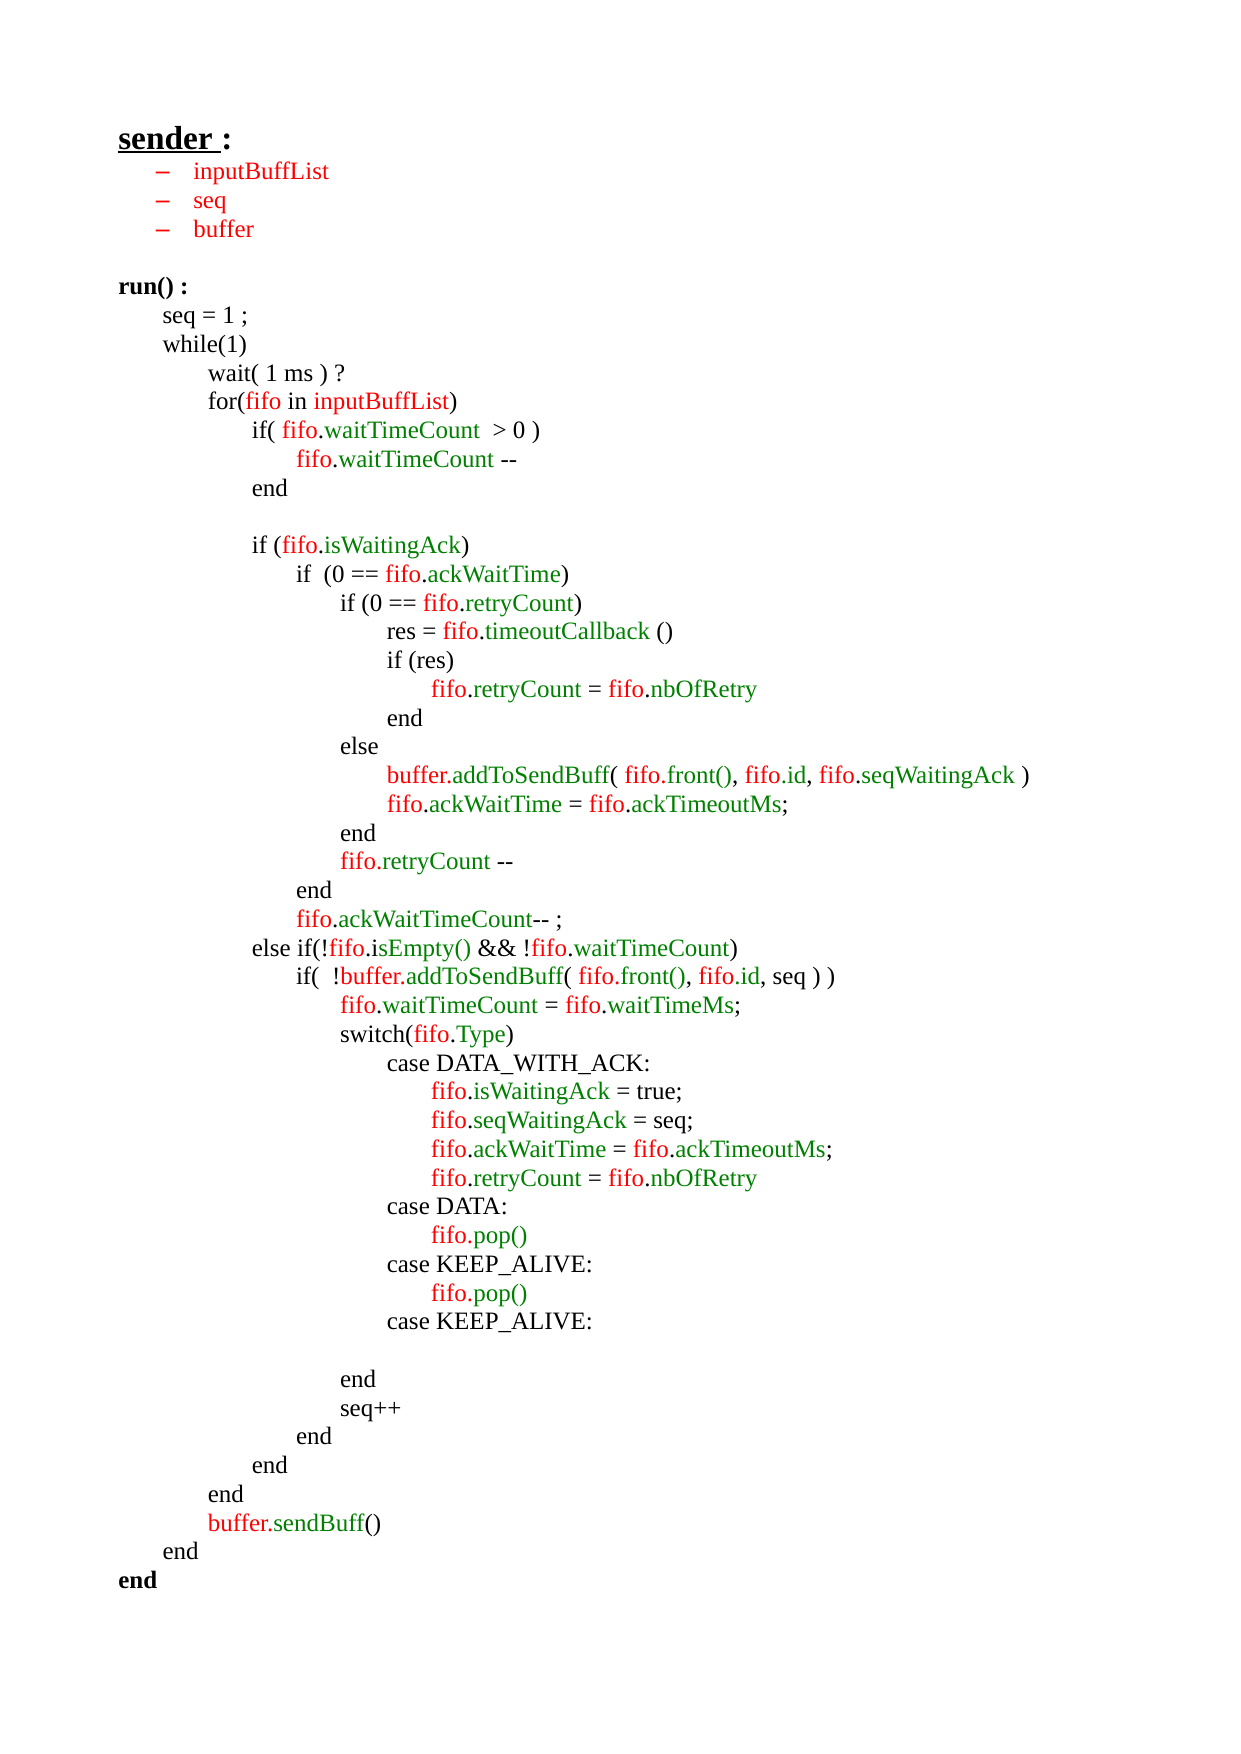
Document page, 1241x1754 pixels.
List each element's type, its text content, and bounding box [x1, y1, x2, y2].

text seq++ [118, 1393, 1122, 1421]
text res = fifo.timeoutCallback () [118, 616, 1122, 645]
text for(fifo in inputBuffList) [118, 386, 1122, 415]
text sender : [118, 118, 1122, 156]
text fifo.isWaitingAck = true; [118, 1076, 1122, 1105]
text fifo.pop() [118, 1278, 1122, 1306]
text seq = 1 ; [118, 300, 1122, 329]
text if( !buffer.addToSendBuff( fifo.front(), fifo.id, seq ) ) [118, 961, 1122, 990]
text end [118, 1536, 1122, 1565]
text case DATA: [118, 1191, 1122, 1220]
text buffer.addToSendBuff( fifo.front(), fifo.id, fifo.seqWaitingAck ) [118, 760, 1122, 789]
text else [118, 731, 1122, 760]
text buffer.sendBuff() [118, 1508, 1122, 1536]
text end [118, 703, 1122, 731]
text wait( 1 ms ) ? [118, 358, 1122, 386]
text fifo.ackWaitTime = fifo.ackTimeoutMs; [118, 789, 1122, 818]
text if (fifo.isWaitingAck) [118, 530, 1122, 559]
list seq [156, 185, 1122, 214]
text fifo.retryCount -- [118, 846, 1122, 875]
text fifo.waitTimeCount -- [118, 444, 1122, 473]
text else if(!fifo.isEmpty() && !fifo.waitTimeCount) [118, 933, 1122, 961]
text run() : [118, 271, 1122, 300]
text if( fifo.waitTimeCount > 0 ) [118, 415, 1122, 444]
text fifo.waitTimeCount = fifo.waitTimeMs; [118, 990, 1122, 1019]
text case KEEP_ALIVE: [118, 1306, 1122, 1335]
text end [118, 875, 1122, 904]
text end [118, 1364, 1122, 1393]
text case KEEP_ALIVE: [118, 1249, 1122, 1278]
text if (res) [118, 645, 1122, 674]
text case DATA_WITH_ACK: [118, 1048, 1122, 1076]
text fifo.retryCount = fifo.nbOfRetry [118, 674, 1122, 703]
text fifo.ackWaitTime = fifo.ackTimeoutMs; [118, 1134, 1122, 1163]
text while(1) [118, 329, 1122, 358]
text fifo.seqWaitingAck = seq; [118, 1105, 1122, 1134]
text end [118, 1421, 1122, 1450]
text if (0 == fifo.retryCount) [118, 588, 1122, 616]
text end [118, 1565, 1122, 1594]
text end [118, 1479, 1122, 1508]
text end [118, 473, 1122, 501]
text switch(fifo.Type) [118, 1019, 1122, 1048]
text fifo.retryCount = fifo.nbOfRetry [118, 1163, 1122, 1191]
list buffer [156, 214, 1122, 243]
text end [118, 818, 1122, 846]
list inputBuffList [156, 156, 1122, 185]
text fifo.ackWaitTimeCount-- ; [118, 904, 1122, 933]
text if (0 == fifo.ackWaitTime) [118, 559, 1122, 588]
text end [118, 1450, 1122, 1479]
text fifo.pop() [118, 1220, 1122, 1249]
